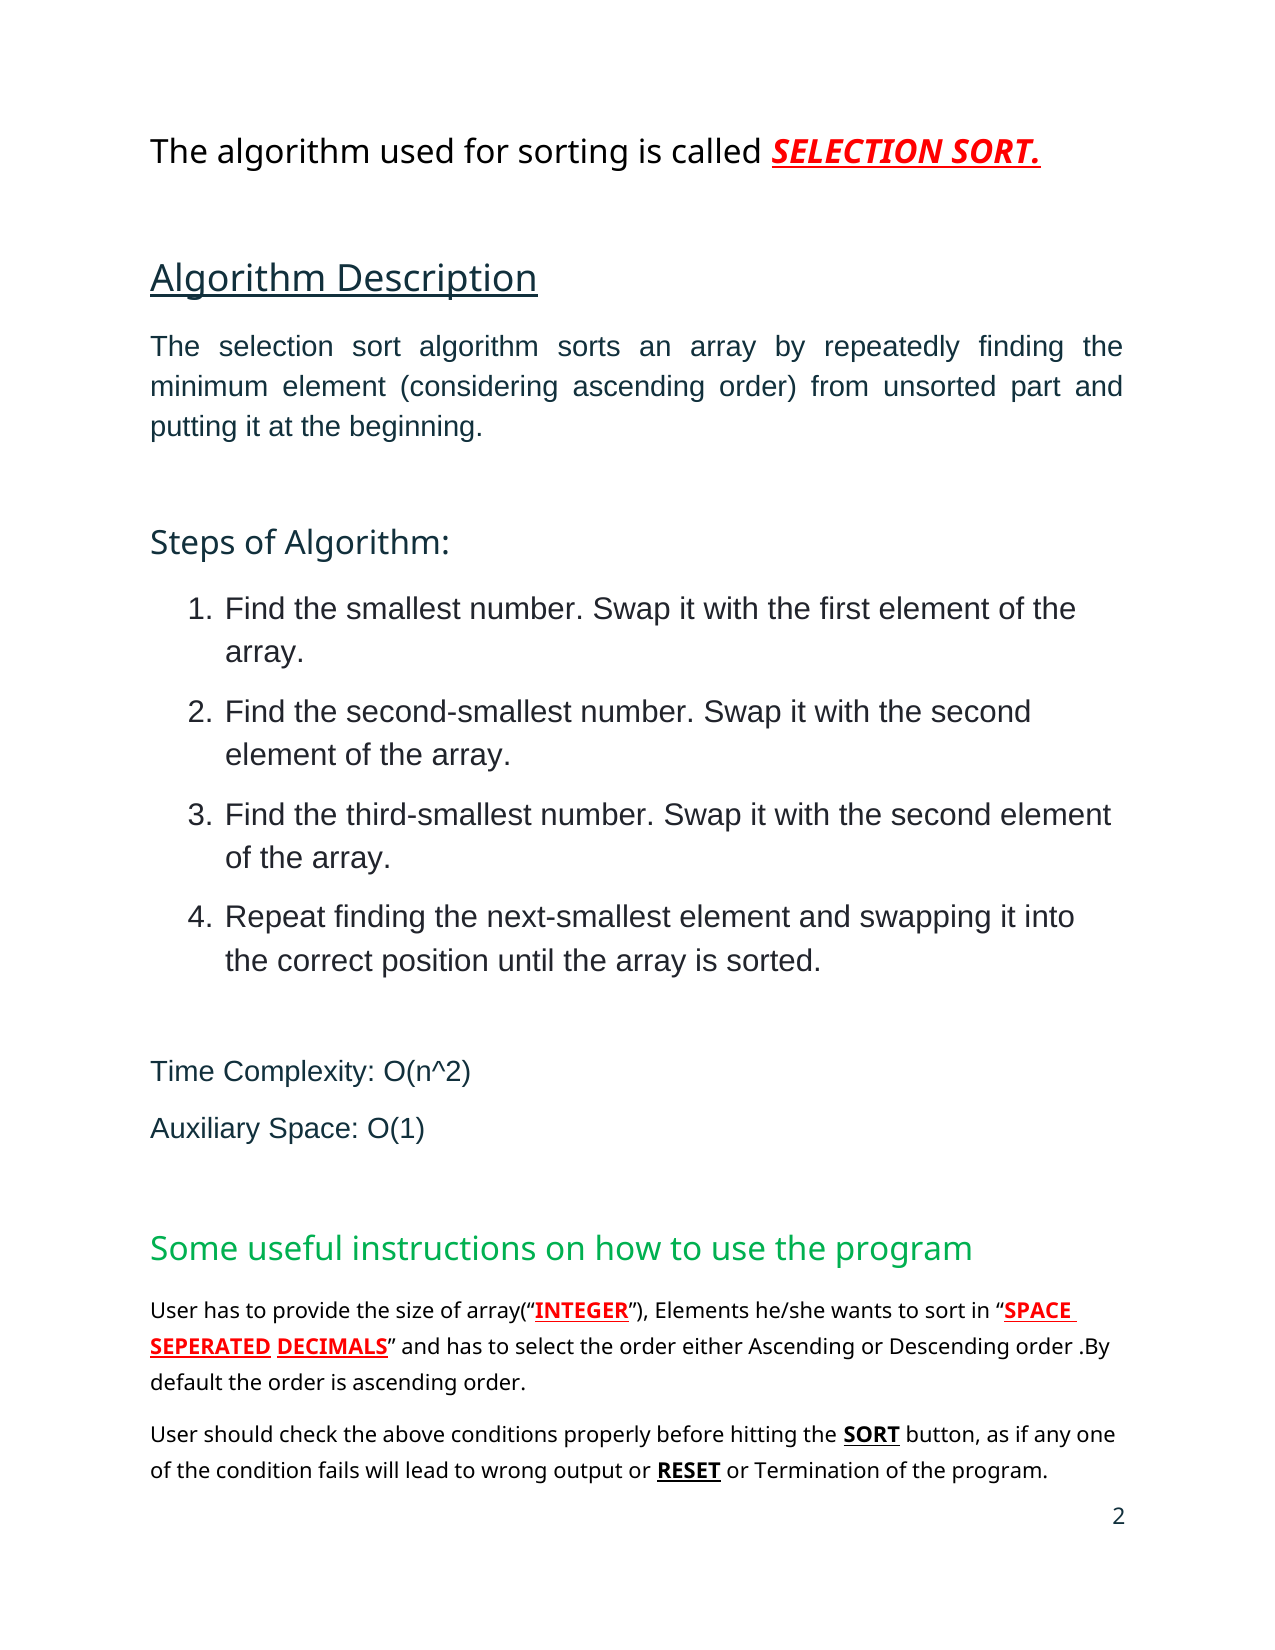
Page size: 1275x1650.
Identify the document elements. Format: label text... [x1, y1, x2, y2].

text Algorithm Description [150, 251, 1125, 302]
text The algorithm used for sorting is called SELECTION SORT. [150, 127, 1125, 173]
text 4. Repeat finding the next-smallest element and swapping it into the correct position until the array is sorted. [187, 898, 1125, 977]
text Time Complexity: O(n^2) [150, 1054, 1125, 1087]
text Steps of Algorithm: [150, 518, 1125, 564]
text Auxiliary Space: O(1) [150, 1111, 1125, 1144]
text The selection sort algorithm sorts an array by repeatedly finding the minimum element (considering ascending order) from unsorted part and putting it at the beginning. [150, 329, 1125, 443]
text User has to provide the size of array(“INTEGER”), Elements he/she wants to sort in “SPACE SEPERATED DECIMALS” and has to select the order either Ascending or Descending order .By default the order is ascending order. [150, 1296, 1125, 1397]
text Some useful instructions on how to use the program [150, 1224, 1125, 1270]
text 2. Find the second-smallest number. Swap it with the second element of the array. [187, 693, 1125, 772]
text User should check the above conditions properly before hitting the SORT button, as if any one of the condition fails will lead to wrong output or RESET or Termination of the program. [150, 1419, 1125, 1485]
text 1. Find the smallest number. Swap it with the first element of the array. [187, 590, 1125, 669]
text 3. Find the third-smallest number. Swap it with the second element of the array. [187, 796, 1125, 874]
